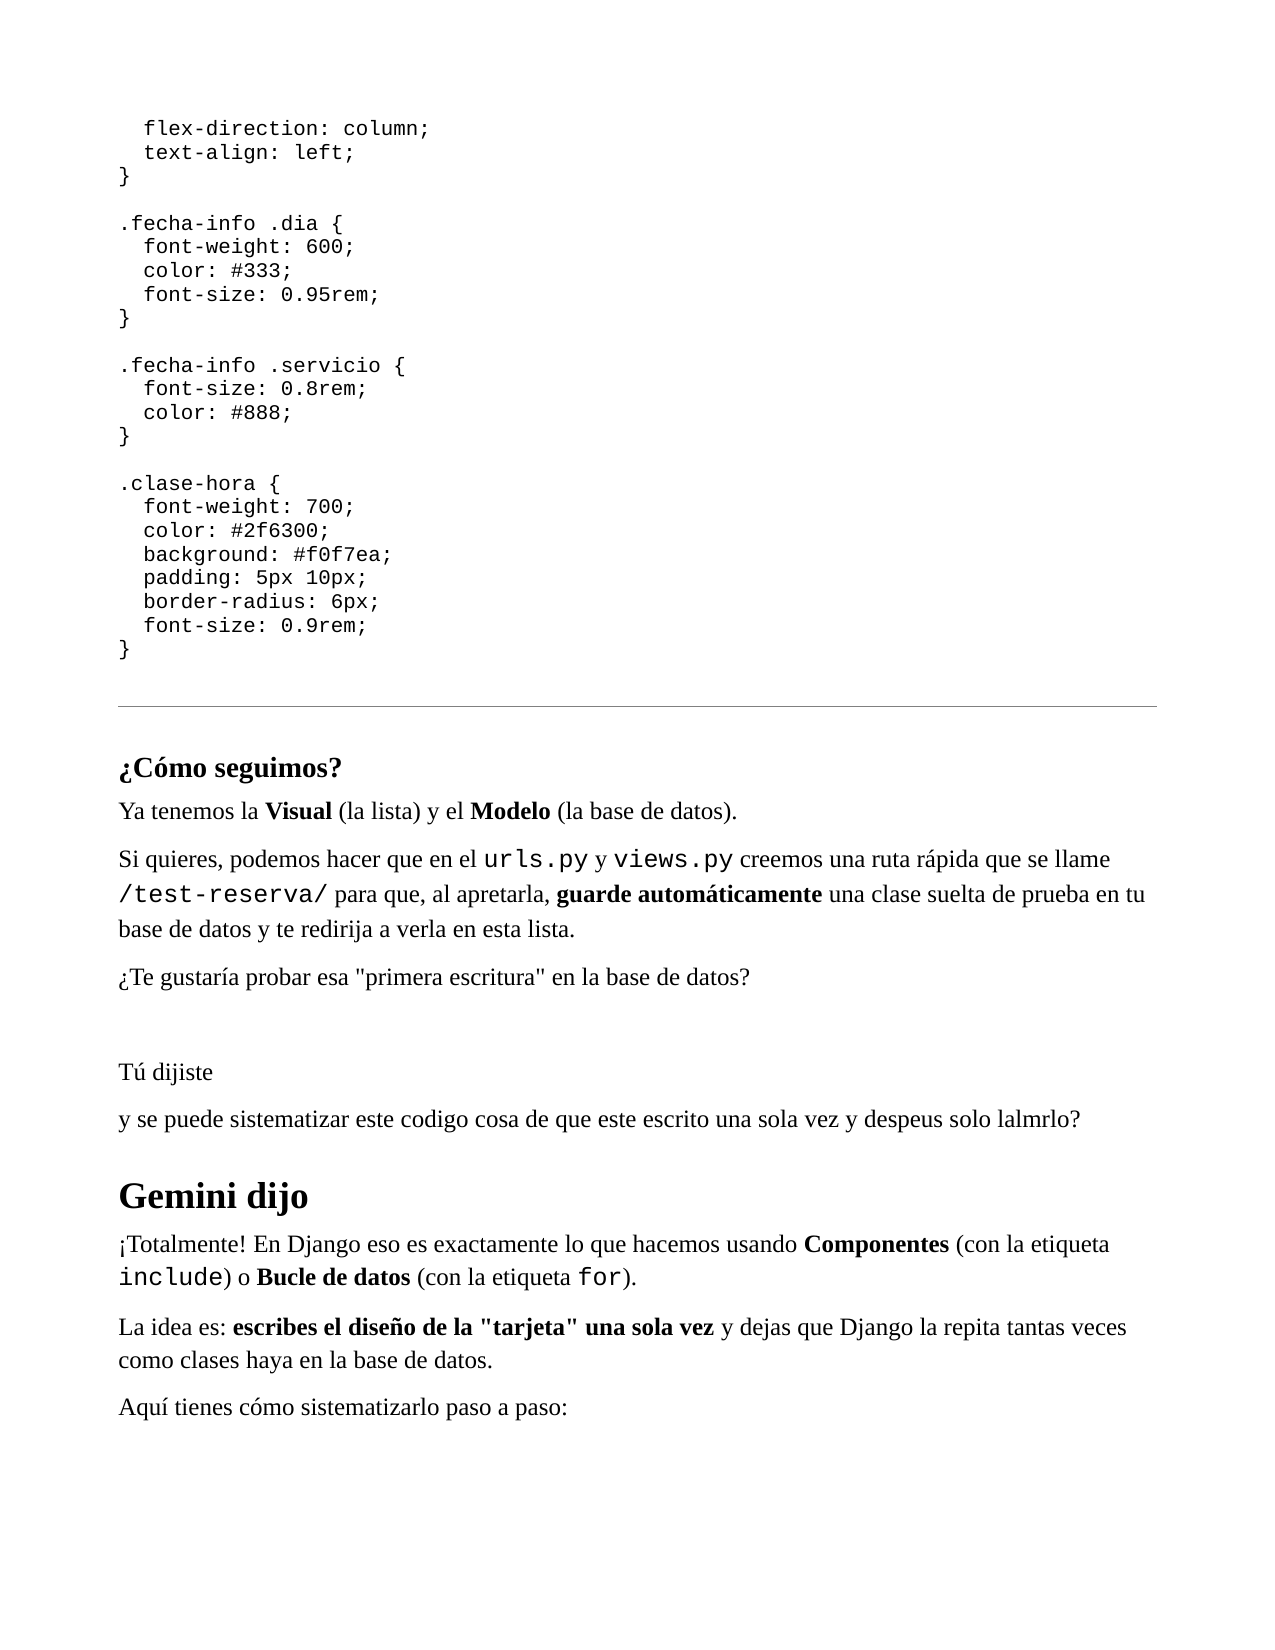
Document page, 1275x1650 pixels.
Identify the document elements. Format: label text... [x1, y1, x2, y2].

text Tú dijiste [118, 1057, 1157, 1086]
subtitle Gemini dijo [118, 1173, 1157, 1216]
text Ya tenemos la Visual (la lista) y el Modelo (la base de datos). [118, 796, 1157, 825]
text } [118, 638, 1157, 662]
text color: #333; [118, 260, 1157, 284]
text La idea es: escribes el diseño de la "tarjeta" una sola vez y dejas que Django la repita tantas veces como clases haya en la base de datos. [118, 1312, 1157, 1373]
text font-weight: 600; [118, 236, 1157, 260]
text text-align: left; [118, 142, 1157, 165]
text Aquí tienes cómo sistematizarlo paso a paso: [118, 1392, 1157, 1421]
text Si quieres, podemos hacer que en el urls.py y views.py creemos una ruta rápida que se llame /test-reserva/ para que, al apretarla, guarde automáticamente una clase suelta de prueba en tu base de datos y te redirija a verla en esta lista. [118, 844, 1157, 943]
text font-size: 0.9rem; [118, 615, 1157, 638]
text .fecha-info .servicio { [118, 354, 1157, 378]
text .fecha-info .dia { [118, 213, 1157, 236]
text font-weight: 700; [118, 496, 1157, 520]
text } [118, 426, 1157, 449]
text ¿Te gustaría probar esa "primera escritura" en la base de datos? [118, 962, 1157, 991]
text font-size: 0.95rem; [118, 284, 1157, 307]
subtitle ¿Cómo seguimos? [118, 750, 1157, 784]
text flex-direction: column; [118, 118, 1157, 142]
text font-size: 0.8rem; [118, 378, 1157, 402]
text color: #2f6300; [118, 520, 1157, 544]
text color: #888; [118, 402, 1157, 426]
text } [118, 165, 1157, 189]
text .clase-hora { [118, 473, 1157, 496]
text border-radius: 6px; [118, 591, 1157, 615]
text background: #f0f7ea; [118, 544, 1157, 567]
text } [118, 307, 1157, 331]
text padding: 5px 10px; [118, 567, 1157, 591]
text ¡Totalmente! En Django eso es exactamente lo que hacemos usando Componentes (con la etiqueta include) o Bucle de datos (con la etiqueta for). [118, 1229, 1157, 1292]
text y se puede sistematizar este codigo cosa de que este escrito una sola vez y despeus solo lalmrlo? [118, 1104, 1157, 1133]
